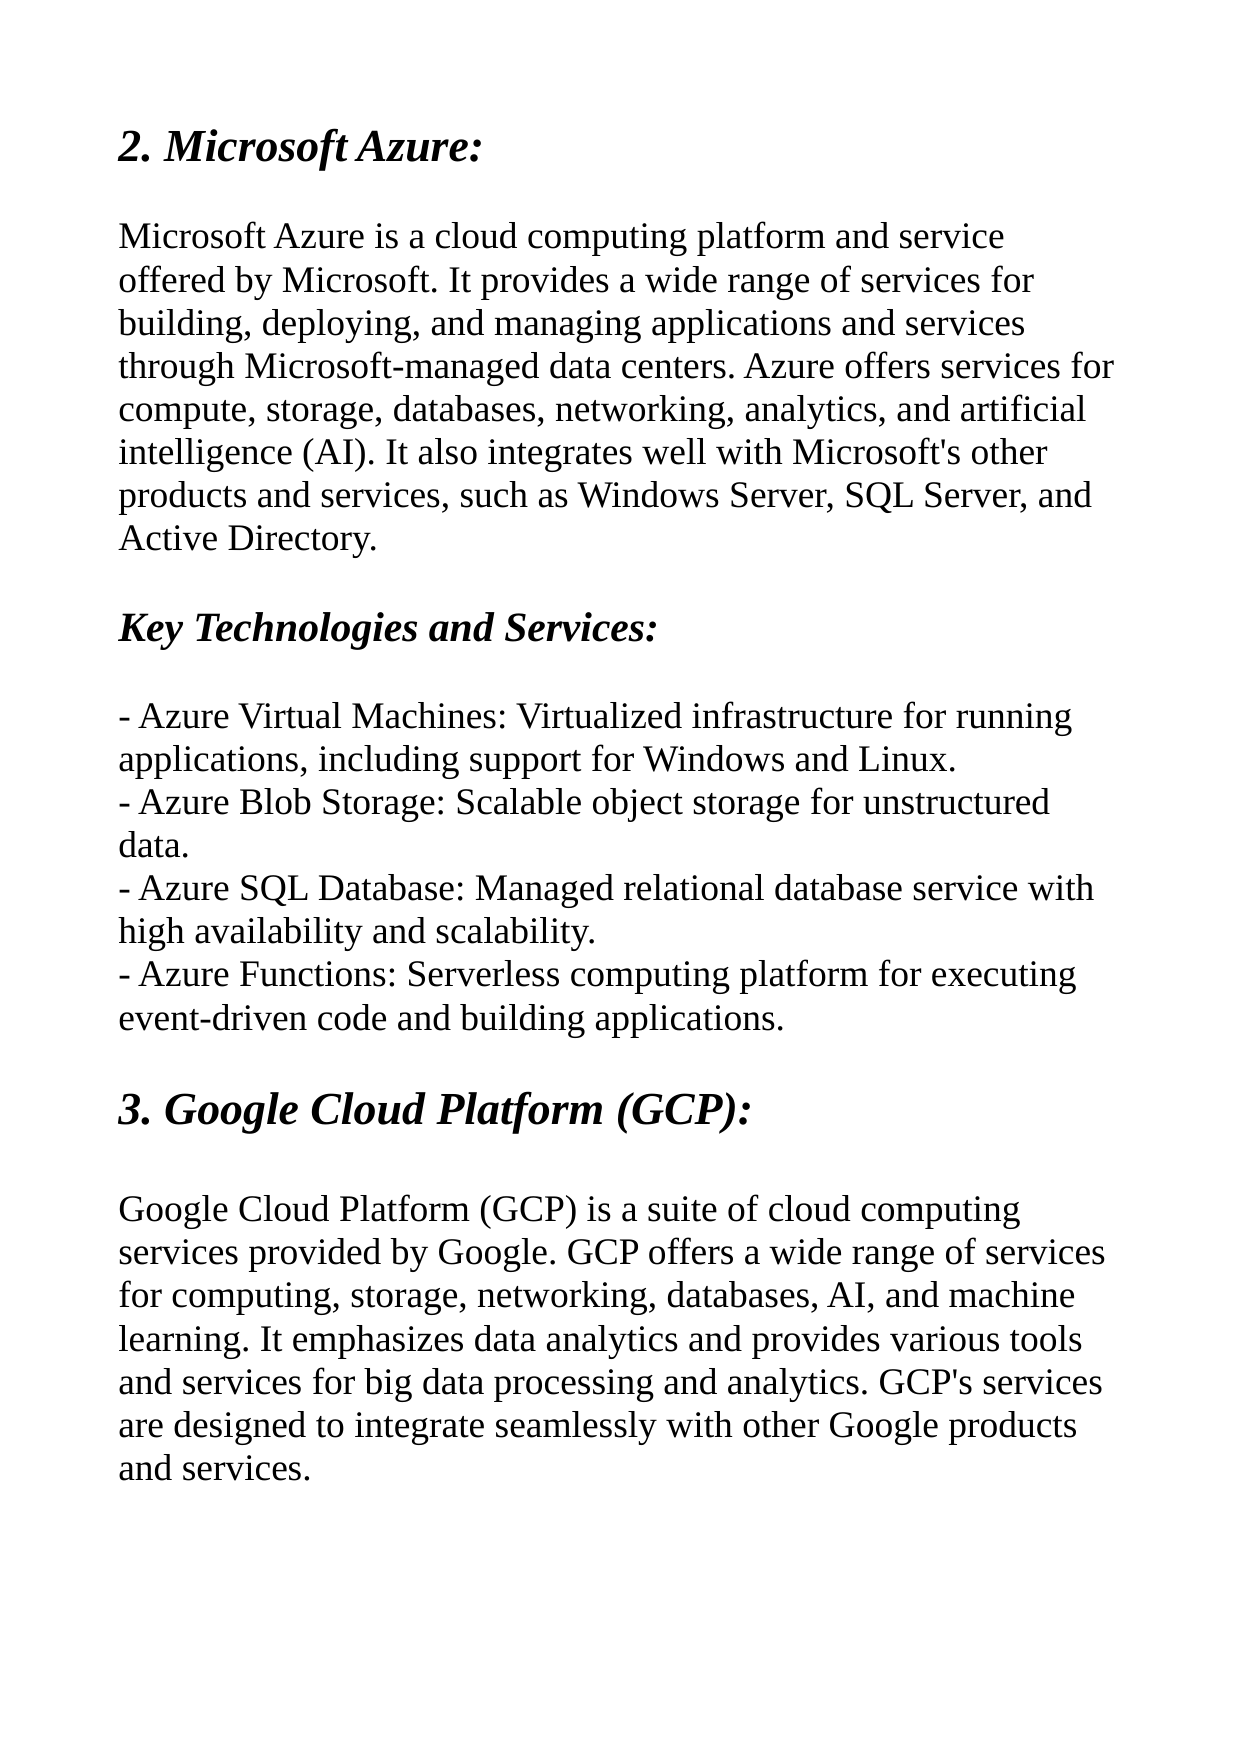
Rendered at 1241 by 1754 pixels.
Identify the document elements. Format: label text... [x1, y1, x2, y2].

text - Azure Blob Storage: Scalable object storage for unstructured data. [118, 779, 1122, 866]
text Microsoft Azure is a cloud computing platform and service offered by Microsoft. It provides a wide range of services for building, deploying, and managing applications and services through Microsoft-managed data centers. Azure offers services for compute, storage, databases, networking, analytics, and artificial intelligence (AI). It also integrates well with Microsoft's other products and services, such as Windows Server, SQL Server, and Active Directory. [118, 214, 1122, 559]
text Key Technologies and Services: [118, 602, 1122, 650]
text Google Cloud Platform (GCP) is a suite of cloud computing services provided by Google. GCP offers a wide range of services for computing, storage, networking, databases, AI, and machine learning. It emphasizes data analytics and provides various tools and services for big data processing and analytics. GCP's services are designed to integrate seamlessly with other Google products and services. [118, 1187, 1122, 1488]
text - Azure Virtual Machines: Virtualized infrastructure for running applications, including support for Windows and Linux. [118, 693, 1122, 779]
text 2. Microsoft Azure: [118, 118, 1122, 171]
text - Azure Functions: Serverless computing platform for executing event-driven code and building applications. [118, 952, 1122, 1038]
text 3. Google Cloud Platform (GCP): [118, 1081, 1122, 1134]
text - Azure SQL Database: Managed relational database service with high availability and scalability. [118, 866, 1122, 952]
